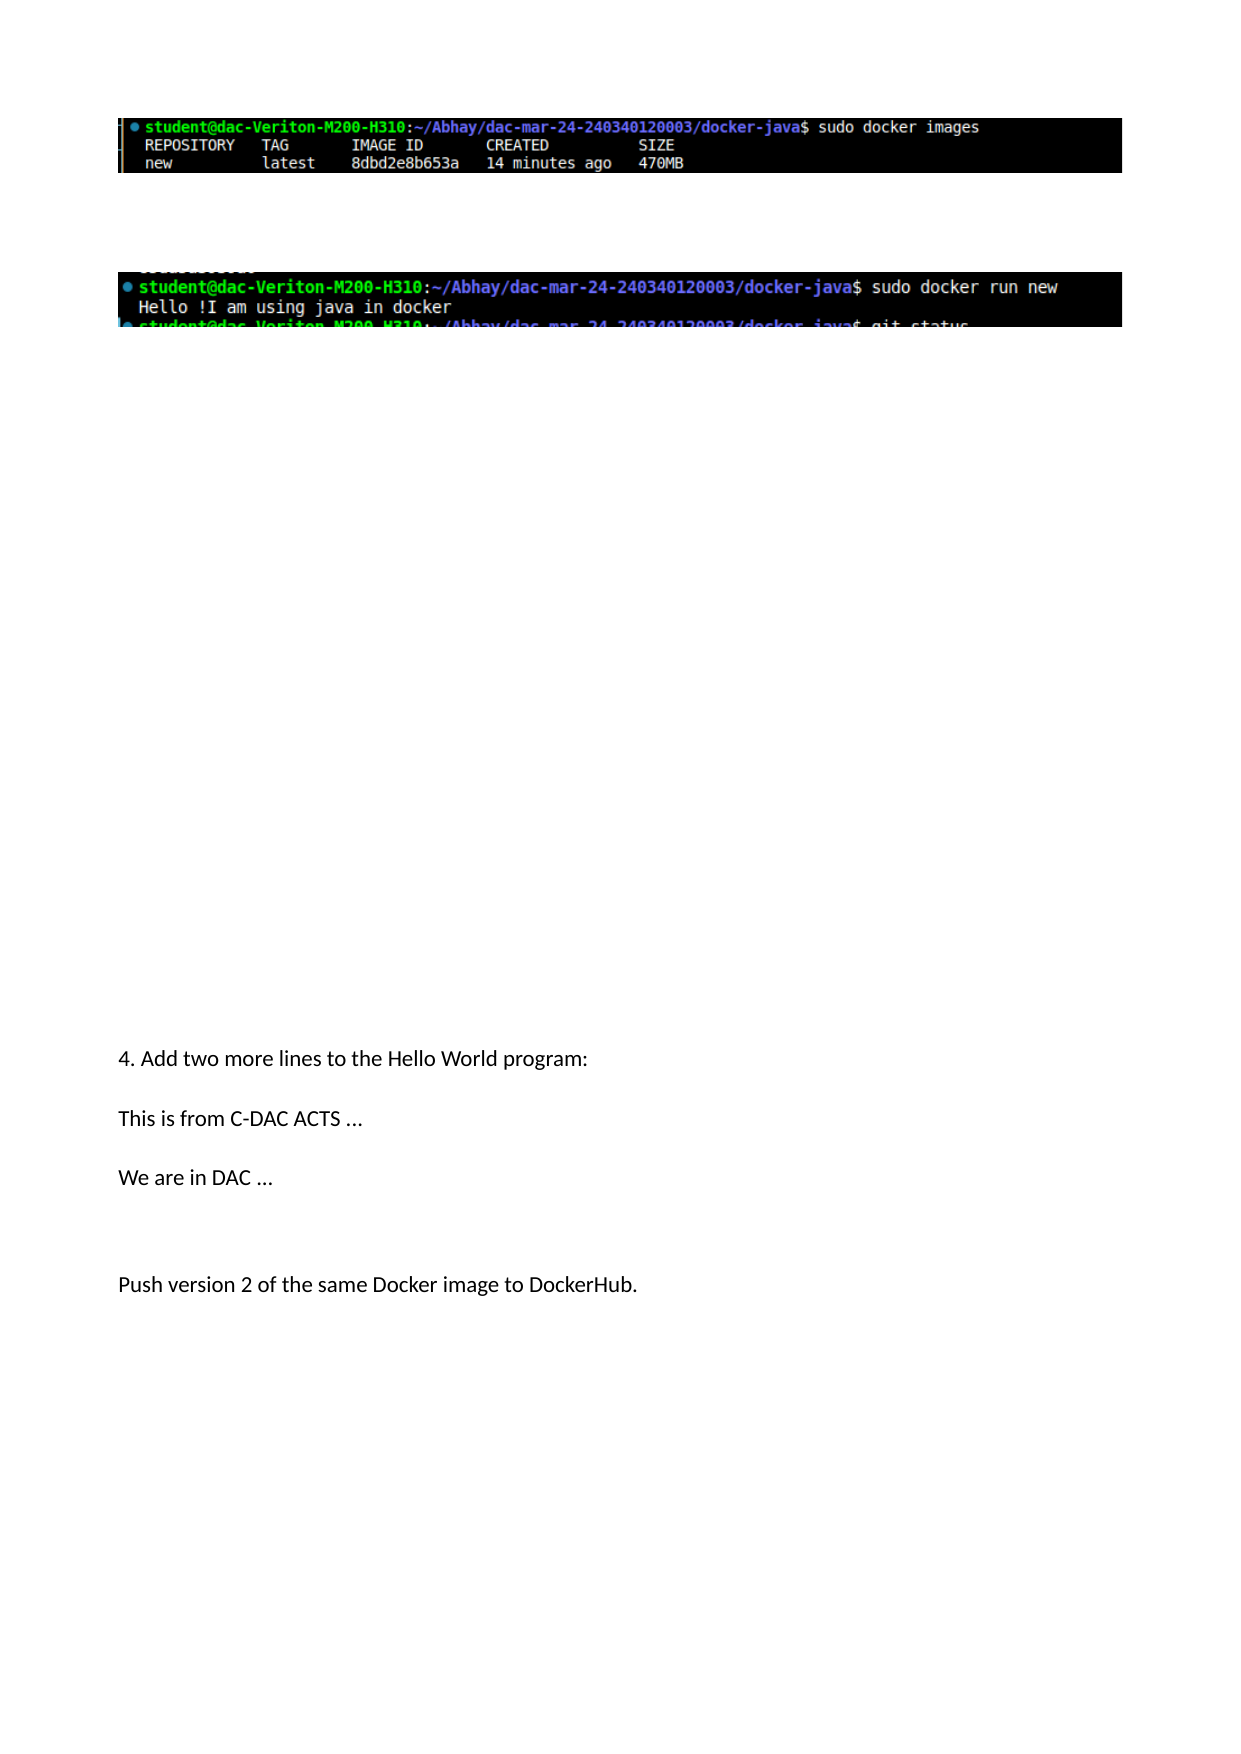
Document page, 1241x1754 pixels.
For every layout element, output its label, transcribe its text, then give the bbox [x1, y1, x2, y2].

text We are in DAC ... [118, 1163, 1122, 1191]
picture [118, 272, 1123, 327]
picture [118, 118, 1123, 173]
text 4. Add two more lines to the Hello World program: [118, 1044, 1122, 1072]
text Push version 2 of the same Docker image to DockerHub. [118, 1271, 1122, 1298]
text This is from C-DAC ACTS ... [118, 1104, 1122, 1132]
